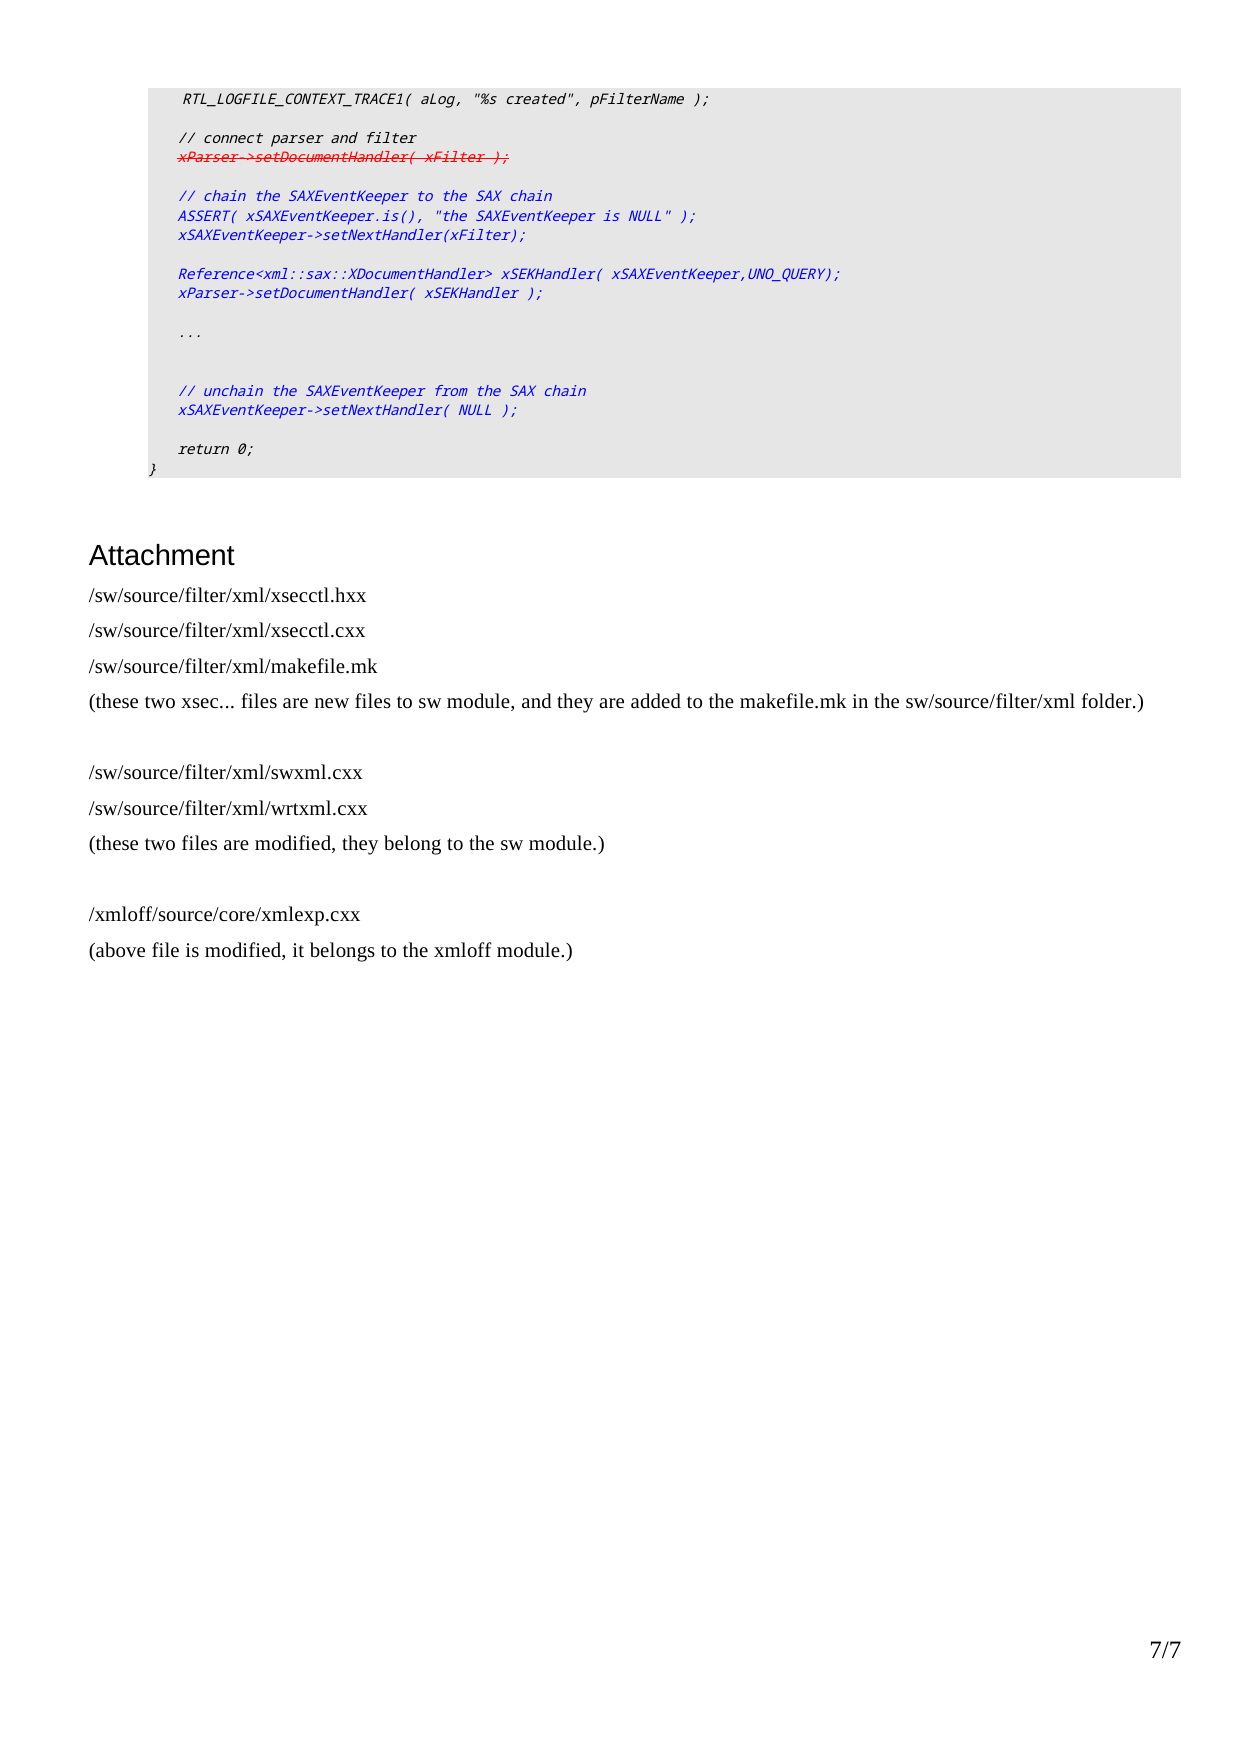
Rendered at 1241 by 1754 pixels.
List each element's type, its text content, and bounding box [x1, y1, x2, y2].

text /xmloff/source/core/xmlexp.cxx [88, 903, 1181, 926]
text ASSERT( xSAXEventKeeper.is(), "the SAXEventKeeper is NULL" ); [148, 205, 1181, 225]
text (above file is modified, it belongs to the xmloff module.) [88, 939, 1181, 962]
text /sw/source/filter/xml/xsecctl.cxx [88, 619, 1181, 642]
text /sw/source/filter/xml/swxml.cxx [88, 761, 1181, 784]
text xSAXEventKeeper->setNextHandler(xFilter); [148, 225, 1181, 244]
text } [148, 459, 1181, 478]
text return 0; [148, 439, 1181, 459]
text /sw/source/filter/xml/wrtxml.cxx [88, 797, 1181, 820]
text xParser->setDocumentHandler( xFilter ); [148, 147, 1181, 166]
text ... [148, 322, 1181, 342]
text Reference<xml::sax::XDocumentHandler> xSEKHandler( xSAXEventKeeper,UNO_QUERY); [148, 264, 1181, 283]
text (these two xsec... files are new files to sw module, and they are added to the makefile.mk in the sw/source/filter/xml folder.) [88, 690, 1181, 713]
text xParser->setDocumentHandler( xSEKHandler ); [148, 283, 1181, 303]
text // chain the SAXEventKeeper to the SAX chain [148, 186, 1181, 205]
text // connect parser and filter [148, 127, 1181, 147]
text (these two files are modified, they belong to the sw module.) [88, 832, 1181, 855]
text RTL_LOGFILE_CONTEXT_TRACE1( aLog, "%s created", pFilterName ); [148, 88, 1181, 108]
subtitle Attachment [88, 539, 1181, 571]
text xSAXEventKeeper->setNextHandler( NULL ); [148, 400, 1181, 420]
text /sw/source/filter/xml/makefile.mk [88, 655, 1181, 678]
text /sw/source/filter/xml/xsecctl.hxx [88, 584, 1181, 607]
text // unchain the SAXEventKeeper from the SAX chain [148, 381, 1181, 400]
